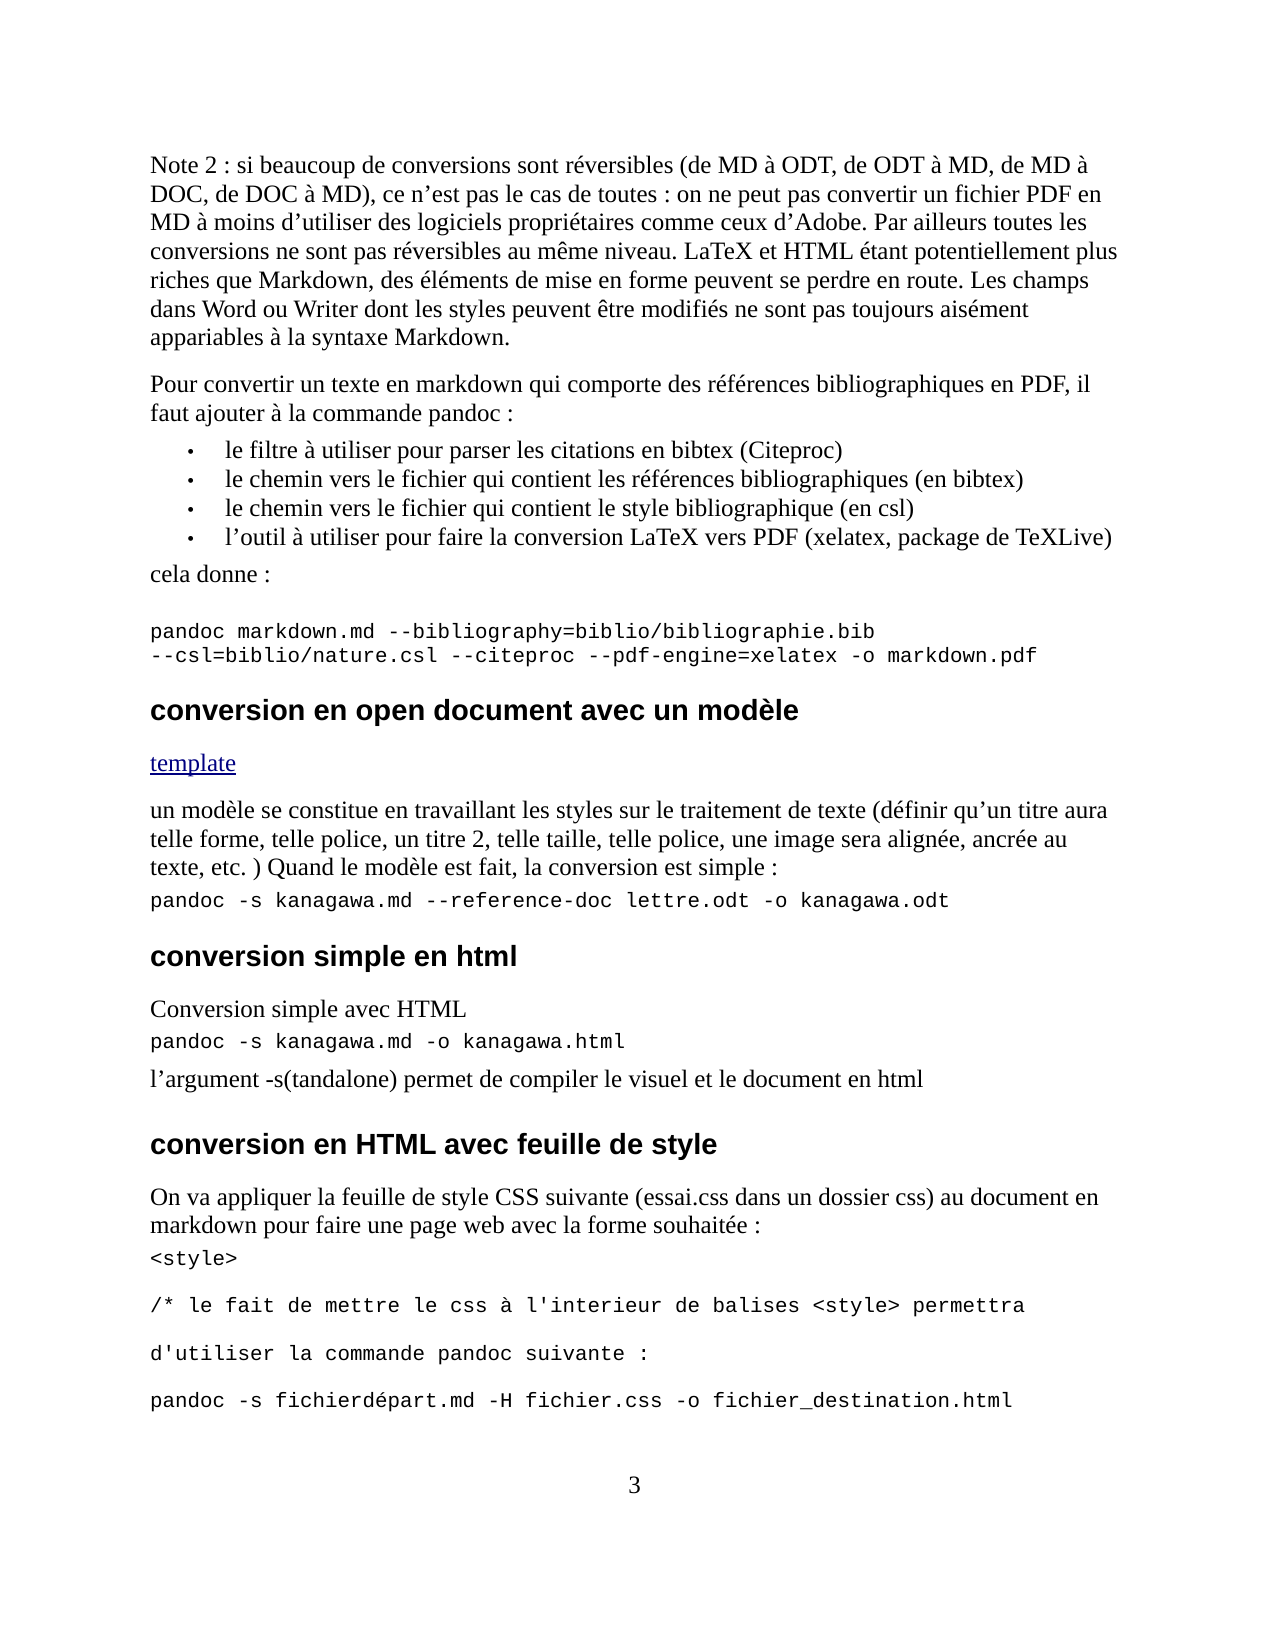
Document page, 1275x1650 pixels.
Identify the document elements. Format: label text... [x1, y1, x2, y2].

text /* le fait de mettre le css à l'interieur de balises <style> permettra [150, 1296, 1125, 1319]
list l’outil à utiliser pour faire la conversion LaTeX vers PDF (xelatex, package de TeXLive) [187, 522, 1125, 551]
text pandoc -s fichierdépart.md -H fichier.css -o fichier_destination.html [150, 1390, 1125, 1414]
text template [150, 748, 1125, 777]
list le chemin vers le fichier qui contient le style bibliographique (en csl) [187, 493, 1125, 522]
text pandoc -s kanagawa.md -o kanagawa.html [150, 1031, 1125, 1055]
text Note 2 : si beaucoup de conversions sont réversibles (de MD à ODT, de ODT à MD, de MD à DOC, de DOC à MD), ce n’est pas le cas de toutes : on ne peut pas convertir un fichier PDF en MD à moins d’utiliser des logiciels propriétaires comme ceux d’Adobe. Par ailleurs toutes les conversions ne sont pas réversibles au même niveau. LaTeX et HTML étant potentiellement plus riches que Markdown, des éléments de mise en forme peuvent se perdre en route. Les champs dans Word ou Writer dont les styles peuvent être modifiés ne sont pas toujours aisément appariables à la syntaxe Markdown. [150, 150, 1125, 351]
text pandoc markdown.md --bibliography=biblio/bibliographie.bib --csl=biblio/nature.csl --citeproc --pdf-engine=xelatex -o markdown.pdf [150, 621, 1125, 668]
text Conversion simple avec HTML [150, 994, 1125, 1022]
list le filtre à utiliser pour parser les citations en bibtex (Citeproc) [187, 436, 1125, 464]
text <style> [150, 1248, 1125, 1272]
list le chemin vers le fichier qui contient les références bibliographiques (en bibtex) [187, 464, 1125, 493]
subtitle conversion simple en html [150, 939, 1125, 972]
text un modèle se constitue en travaillant les styles sur le traitement de texte (définir qu’un titre aura telle forme, telle police, un titre 2, telle taille, telle police, une image sera alignée, ancrée au texte, etc. ) Quand le modèle est fait, la conversion est simple : [150, 795, 1125, 881]
subtitle conversion en open document avec un modèle [150, 693, 1125, 727]
text pandoc -s kanagawa.md --reference-doc lettre.odt -o kanagawa.odt [150, 890, 1125, 914]
text l’argument -s(tandalone) permet de compiler le visuel et le document en html [150, 1064, 1125, 1093]
text On va appliquer la feuille de style CSS suivante (essai.css dans un dossier css) au document en markdown pour faire une page web avec la forme souhaitée : [150, 1182, 1125, 1239]
text cela donne : [150, 559, 1125, 588]
text Pour convertir un texte en markdown qui comporte des références bibliographiques en PDF, il faut ajouter à la commande pandoc : [150, 369, 1125, 427]
text d'utiliser la commande pandoc suivante : [150, 1343, 1125, 1366]
subtitle conversion en HTML avec feuille de style [150, 1127, 1125, 1160]
